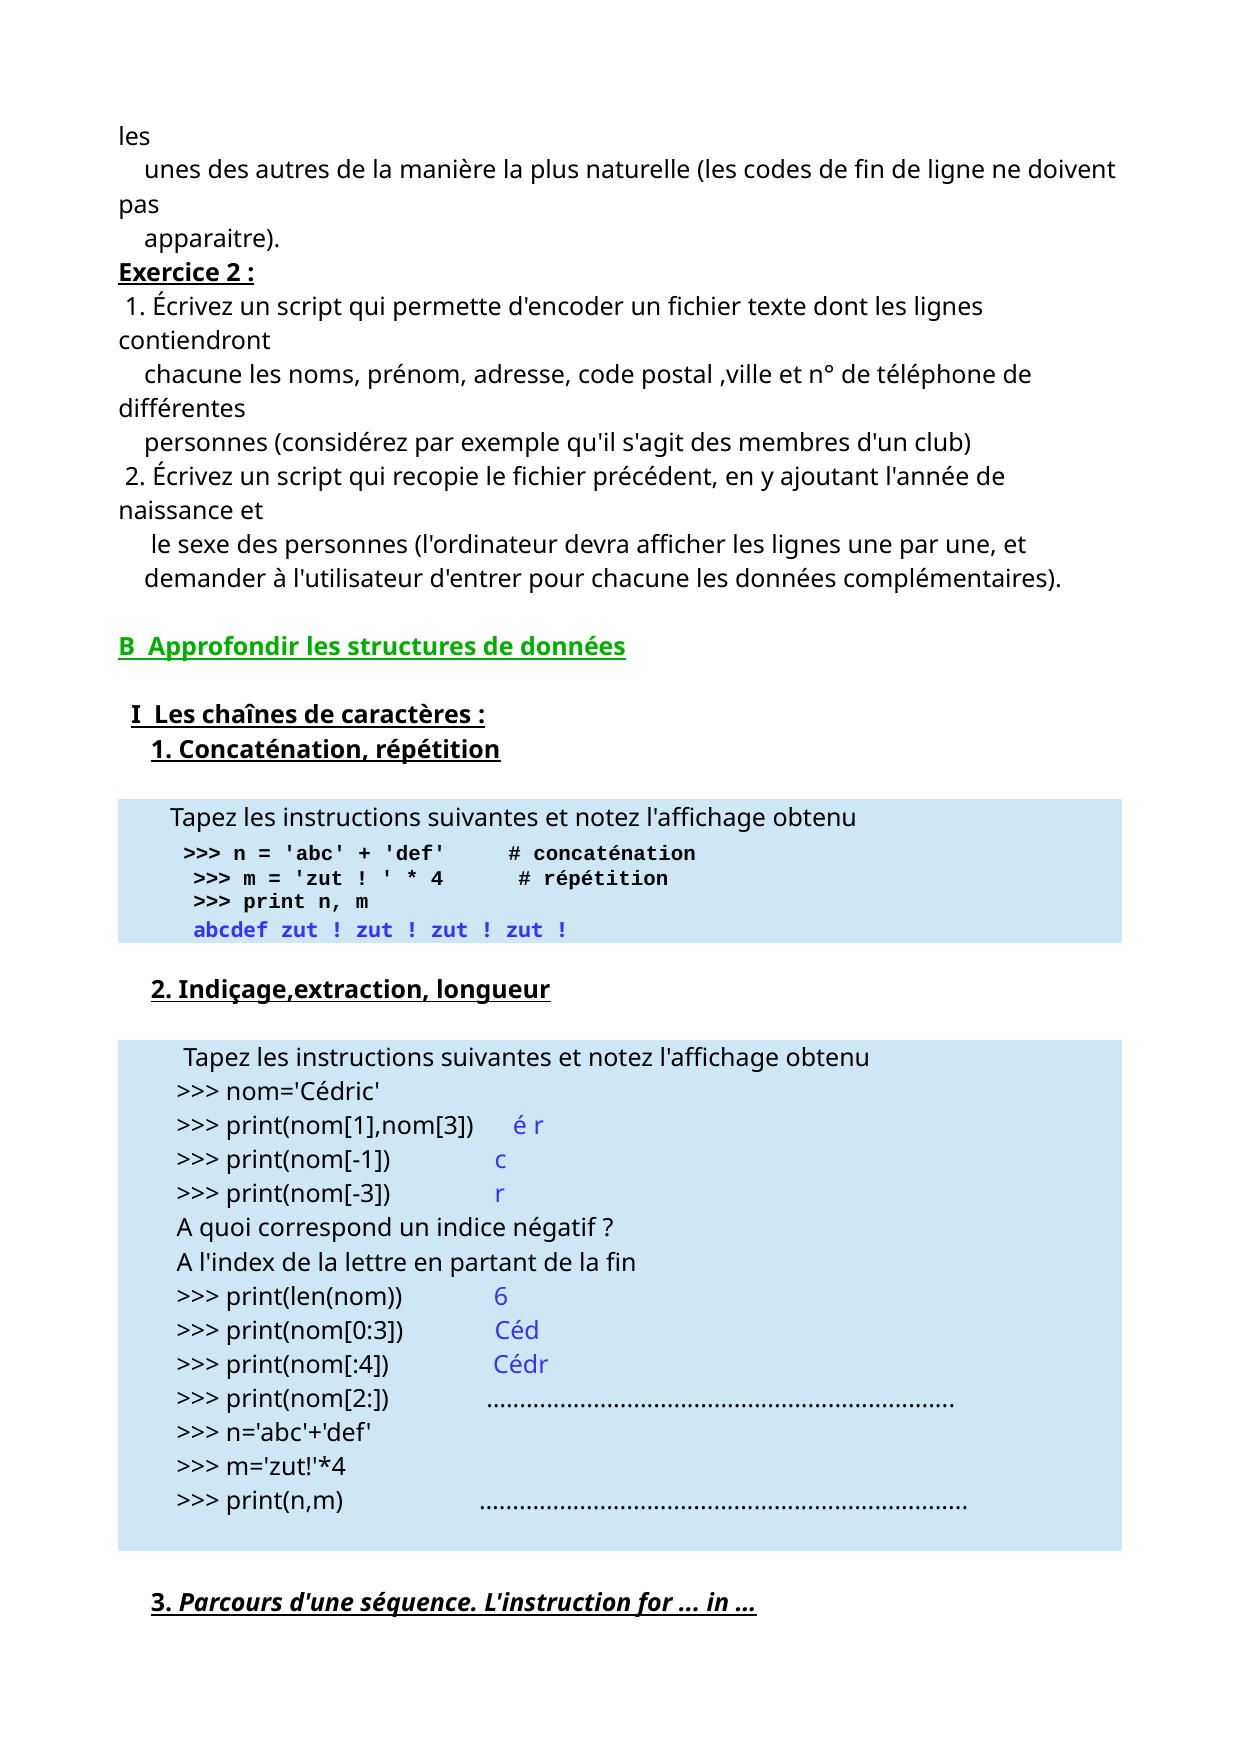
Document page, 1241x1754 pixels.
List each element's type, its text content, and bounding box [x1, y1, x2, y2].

text 2. Indiçage,extraction, longueur [118, 972, 1122, 1006]
text Exercice 2 : [118, 254, 1122, 288]
text >>> n = 'abc' + 'def' # concaténation [118, 833, 1122, 867]
text 1. Concaténation, répétition [118, 731, 1122, 765]
text >>> m='zut!'*4 [118, 1448, 1122, 1483]
text >>> print n, m [118, 891, 1122, 915]
text >>> print(nom[1],nom[3]) é r [118, 1108, 1122, 1142]
text >>> print(nom[2:]) …................................................................... [118, 1380, 1122, 1414]
text B Approfondir les structures de données [118, 629, 1122, 663]
text >>> nom='Cédric' [118, 1074, 1122, 1108]
text 3. Parcours d'une séquence. L'instruction for ... in … [118, 1585, 1122, 1619]
text Tapez les instructions suivantes et notez l'affichage obtenu [118, 799, 1122, 833]
text chacune les noms, prénom, adresse, code postal ,ville et n° de téléphone de différentes [118, 357, 1122, 425]
text le sexe des personnes (l'ordinateur devra afficher les lignes une par une, et [118, 527, 1122, 561]
text >>> print(len(nom)) 6 [118, 1278, 1122, 1312]
text personnes (considérez par exemple qu'il s'agit des membres d'un club) [118, 425, 1122, 459]
text Tapez les instructions suivantes et notez l'affichage obtenu [118, 1040, 1122, 1074]
text apparaitre). [118, 220, 1122, 254]
text >>> print(nom[:4]) Cédr [118, 1346, 1122, 1380]
text >>> print(nom[-1]) c [118, 1142, 1122, 1176]
text les [118, 118, 1122, 152]
text >>> print(nom[0:3]) Céd [118, 1312, 1122, 1346]
text 2. Écrivez un script qui recopie le fichier précédent, en y ajoutant l'année de naissance et [118, 459, 1122, 527]
text >>> print(n,m) …...................................................................... [118, 1483, 1122, 1517]
text I Les chaînes de caractères : [118, 697, 1122, 731]
text abcdef zut ! zut ! zut ! zut ! [118, 915, 1122, 943]
text A l'index de la lettre en partant de la fin [118, 1244, 1122, 1278]
text >>> n='abc'+'def' [118, 1414, 1122, 1448]
text >>> m = 'zut ! ' * 4 # répétition [118, 867, 1122, 891]
text >>> print(nom[-3]) r [118, 1176, 1122, 1210]
text 1. Écrivez un script qui permette d'encoder un fichier texte dont les lignes contiendront [118, 288, 1122, 357]
text unes des autres de la manière la plus naturelle (les codes de fin de ligne ne doivent pas [118, 152, 1122, 220]
text A quoi correspond un indice négatif ? [118, 1210, 1122, 1244]
text demander à l'utilisateur d'entrer pour chacune les données complémentaires). [118, 561, 1122, 595]
